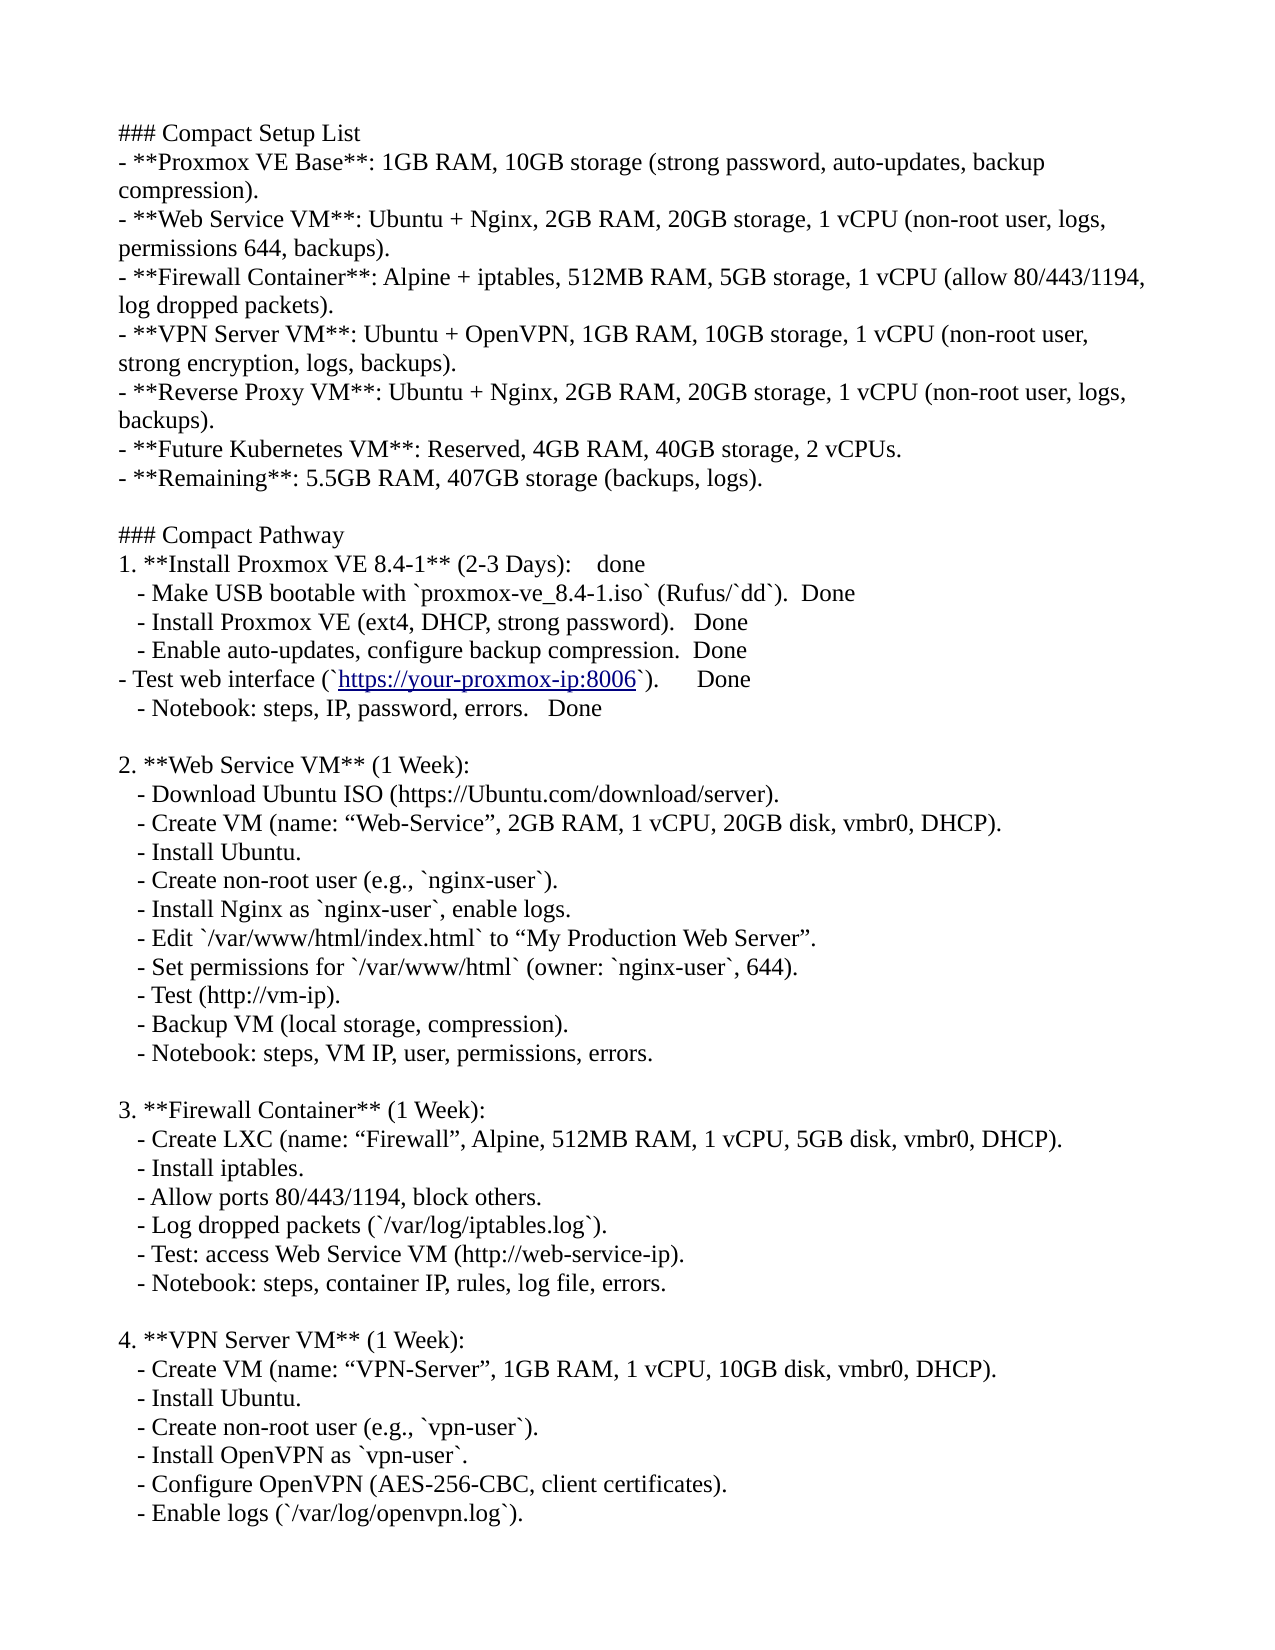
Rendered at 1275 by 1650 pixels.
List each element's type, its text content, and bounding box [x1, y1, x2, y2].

text - Configure OpenVPN (AES-256-CBC, client certificates). [118, 1469, 1157, 1498]
text - Install Proxmox VE (ext4, DHCP, strong password). Done [118, 607, 1157, 636]
text - Test: access Web Service VM (http://web-service-ip). [118, 1239, 1157, 1268]
text - Edit `/var/www/html/index.html` to “My Production Web Server”. [118, 923, 1157, 952]
text - Make USB bootable with `proxmox-ve_8.4-1.iso` (Rufus/`dd`). Done [118, 578, 1157, 607]
text 4. **VPN Server VM** (1 Week): [118, 1326, 1157, 1354]
text - Download Ubuntu ISO (https://Ubuntu.com/download/server). [118, 779, 1157, 808]
text - Backup VM (local storage, compression). [118, 1009, 1157, 1038]
text - Allow ports 80/443/1194, block others. [118, 1182, 1157, 1211]
text - Create non-root user (e.g., `nginx-user`). [118, 866, 1157, 894]
text - **Remaining**: 5.5GB RAM, 407GB storage (backups, logs). [118, 463, 1157, 492]
text - Notebook: steps, IP, password, errors. Done [118, 693, 1157, 722]
text - Log dropped packets (`/var/log/iptables.log`). [118, 1211, 1157, 1239]
text - Install OpenVPN as `vpn-user`. [118, 1441, 1157, 1469]
text ### Compact Pathway [118, 521, 1157, 549]
text ­### Compact Setup List [118, 118, 1157, 147]
text 2. **Web Service VM** (1 Week): [118, 751, 1157, 779]
text - Create LXC (name: “Firewall”, Alpine, 512MB RAM, 1 vCPU, 5GB disk, vmbr0, DHCP). [118, 1124, 1157, 1153]
text - **Future Kubernetes VM**: Reserved, 4GB RAM, 40GB storage, 2 vCPUs. [118, 434, 1157, 463]
text - Install Ubuntu. [118, 1383, 1157, 1412]
text 1. **Install Proxmox VE 8.4-1** (2-3 Days): done [118, 549, 1157, 578]
text - Set permissions for `/var/www/html` (owner: `nginx-user`, 644). [118, 952, 1157, 981]
text - Create non-root user (e.g., `vpn-user`). [118, 1412, 1157, 1441]
text - Enable auto-updates, configure backup compression. Done [118, 636, 1157, 664]
text - Notebook: steps, container IP, rules, log file, errors. [118, 1268, 1157, 1297]
text - Notebook: steps, VM IP, user, permissions, errors. [118, 1038, 1157, 1067]
text - Test (http://vm-ip). [118, 981, 1157, 1009]
text - Enable logs (`/var/log/openvpn.log`). [118, 1498, 1157, 1527]
text - Install iptables. [118, 1153, 1157, 1182]
text - Test web interface (`https://your-proxmox-ip:8006`). Done [118, 664, 1157, 693]
text - Create VM (name: “Web-Service”, 2GB RAM, 1 vCPU, 20GB disk, vmbr0, DHCP). [118, 808, 1157, 837]
text - **Firewall Container**: Alpine + iptables, 512MB RAM, 5GB storage, 1 vCPU (allow 80/443/1194, log dropped packets). [118, 262, 1157, 319]
text - Install Nginx as `nginx-user`, enable logs. [118, 894, 1157, 923]
text - **Proxmox VE Base**: 1GB RAM, 10GB storage (strong password, auto-updates, backup compression). [118, 147, 1157, 204]
text - Install Ubuntu. [118, 837, 1157, 866]
text - **Web Service VM**: Ubuntu + Nginx, 2GB RAM, 20GB storage, 1 vCPU (non-root user, logs, permissions 644, backups). [118, 204, 1157, 262]
text - **Reverse Proxy VM**: Ubuntu + Nginx, 2GB RAM, 20GB storage, 1 vCPU (non-root user, logs, backups). [118, 377, 1157, 434]
text - **VPN Server VM**: Ubuntu + OpenVPN, 1GB RAM, 10GB storage, 1 vCPU (non-root user, strong encryption, logs, backups). [118, 319, 1157, 377]
text - Create VM (name: “VPN-Server”, 1GB RAM, 1 vCPU, 10GB disk, vmbr0, DHCP). [118, 1354, 1157, 1383]
text 3. **Firewall Container** (1 Week): [118, 1096, 1157, 1124]
